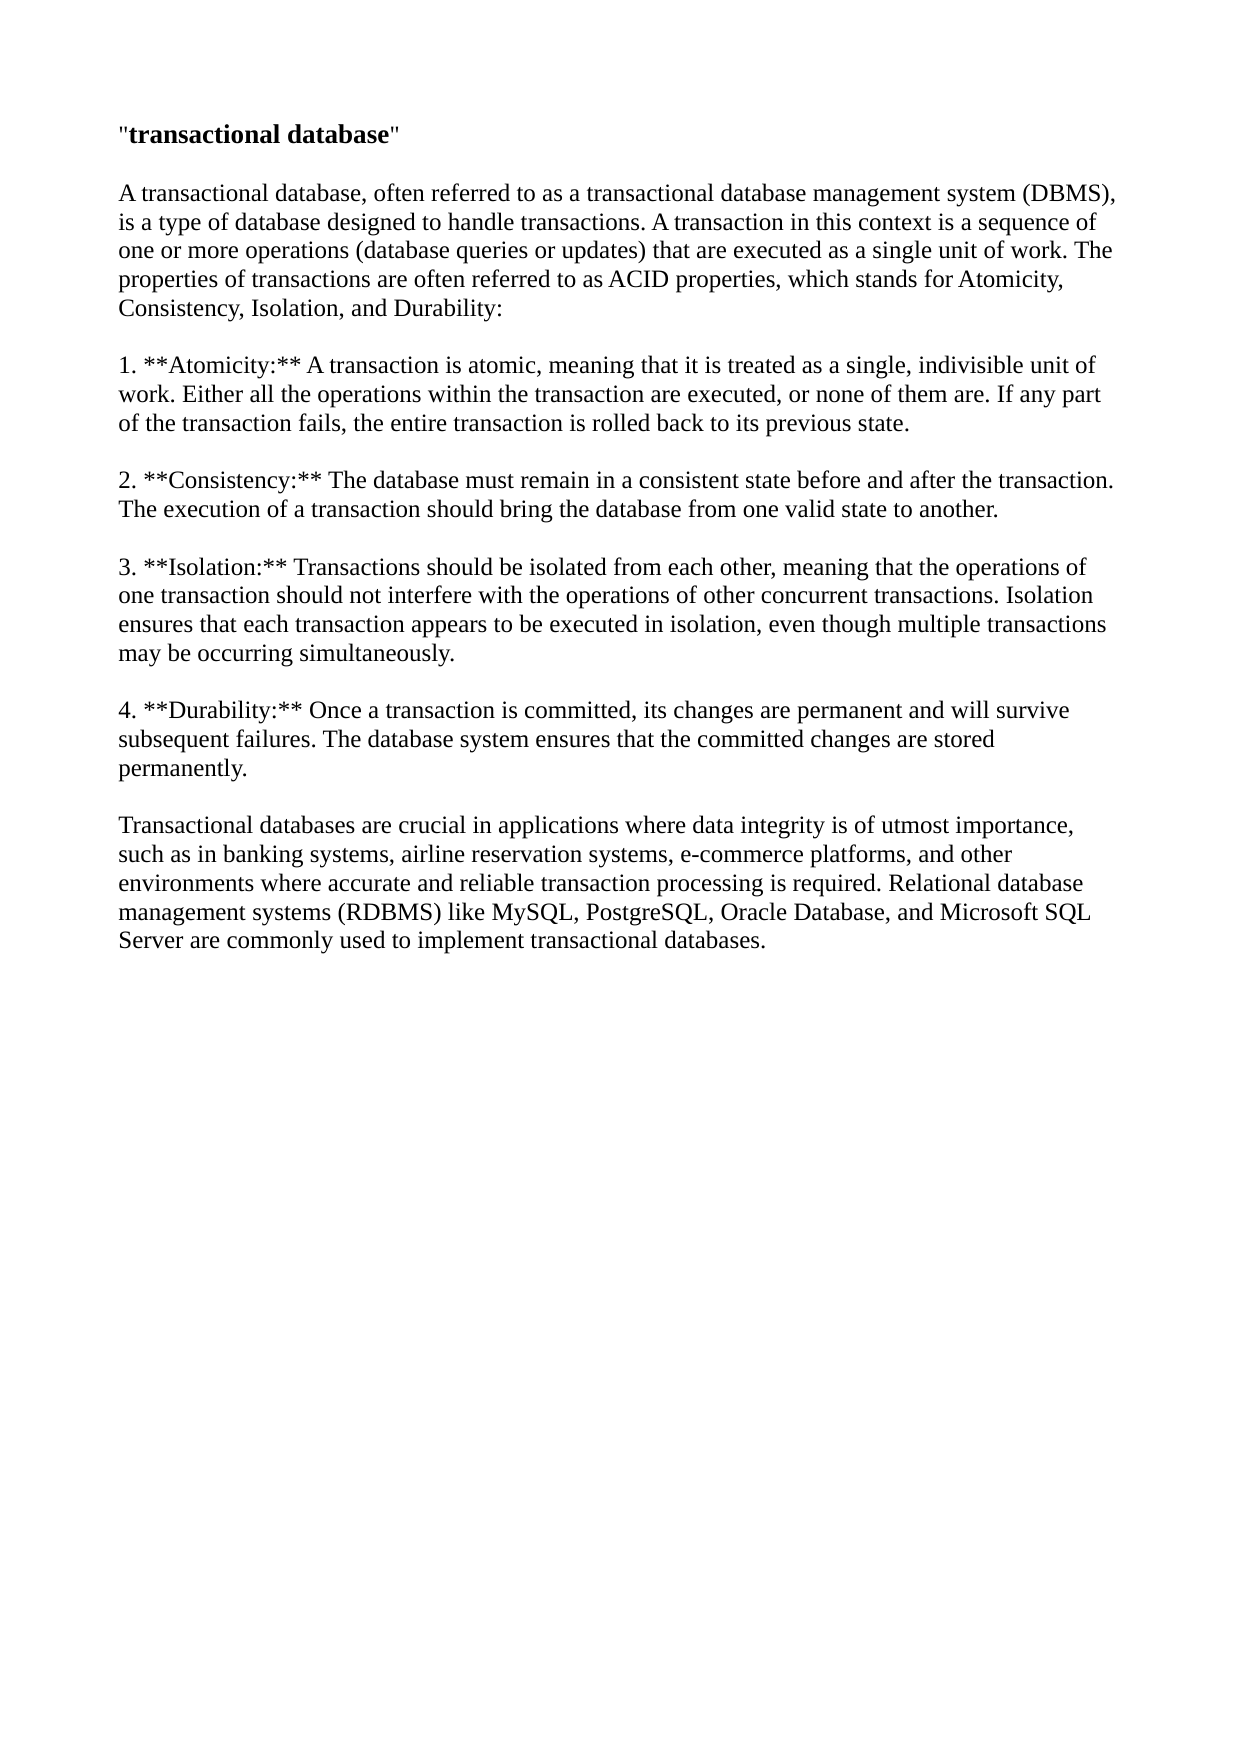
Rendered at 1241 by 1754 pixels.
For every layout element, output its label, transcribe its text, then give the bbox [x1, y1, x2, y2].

text 2. **Consistency:** The database must remain in a consistent state before and after the transaction. The execution of a transaction should bring the database from one valid state to another. [118, 466, 1122, 523]
text A transactional database, often referred to as a transactional database management system (DBMS), is a type of database designed to handle transactions. A transaction in this context is a sequence of one or more operations (database queries or updates) that are executed as a single unit of work. The properties of transactions are often referred to as ACID properties, which stands for Atomicity, Consistency, Isolation, and Durability: [118, 178, 1122, 322]
text 4. **Durability:** Once a transaction is committed, its changes are permanent and will survive subsequent failures. The database system ensures that the committed changes are stored permanently. [118, 696, 1122, 782]
text 3. **Isolation:** Transactions should be isolated from each other, meaning that the operations of one transaction should not interfere with the operations of other concurrent transactions. Isolation ensures that each transaction appears to be executed in isolation, even though multiple transactions may be occurring simultaneously. [118, 552, 1122, 667]
text 1. **Atomicity:** A transaction is atomic, meaning that it is treated as a single, indivisible unit of work. Either all the operations within the transaction are executed, or none of them are. If any part of the transaction fails, the entire transaction is rolled back to its previous state. [118, 351, 1122, 437]
text "transactional database" [118, 118, 1122, 149]
text Transactional databases are crucial in applications where data integrity is of utmost importance, such as in banking systems, airline reservation systems, e-commerce platforms, and other environments where accurate and reliable transaction processing is required. Relational database management systems (RDBMS) like MySQL, PostgreSQL, Oracle Database, and Microsoft SQL Server are commonly used to implement transactional databases. [118, 811, 1122, 954]
